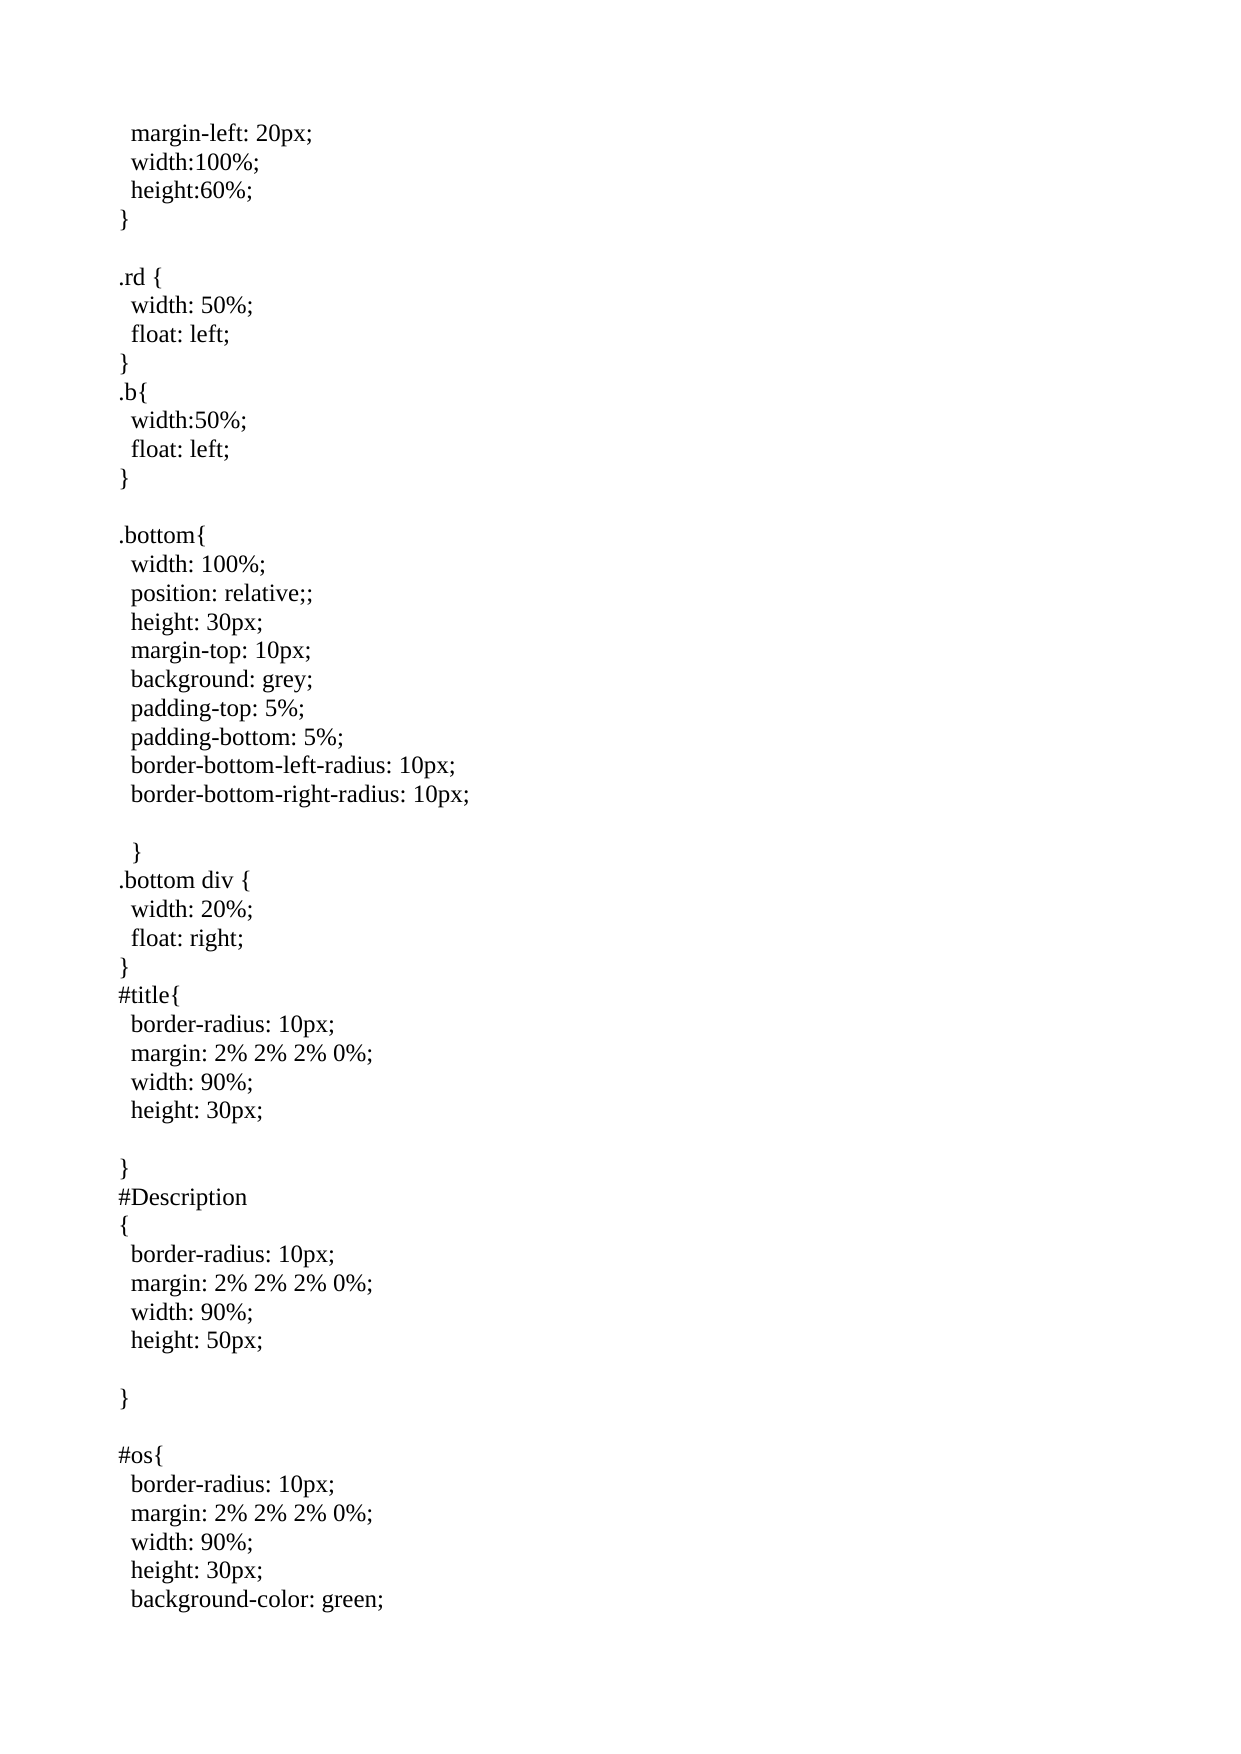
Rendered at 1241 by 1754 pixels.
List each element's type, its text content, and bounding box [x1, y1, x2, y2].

text border-bottom-left-radius: 10px; [118, 751, 1122, 779]
text } [118, 1153, 1122, 1182]
text border-radius: 10px; [118, 1009, 1122, 1038]
text } [118, 837, 1122, 866]
text margin-top: 10px; [118, 636, 1122, 664]
text margin: 2% 2% 2% 0%; [118, 1498, 1122, 1527]
text float: left; [118, 434, 1122, 463]
text width: 90%; [118, 1067, 1122, 1096]
text height: 30px; [118, 1096, 1122, 1124]
text height:60%; [118, 176, 1122, 204]
text } [118, 204, 1122, 233]
text border-radius: 10px; [118, 1239, 1122, 1268]
text padding-bottom: 5%; [118, 722, 1122, 751]
text #title{ [118, 981, 1122, 1009]
text width: 100%; [118, 549, 1122, 578]
text } [118, 1383, 1122, 1412]
text border-bottom-right-radius: 10px; [118, 779, 1122, 808]
text } [118, 952, 1122, 981]
text position: relative;; [118, 578, 1122, 607]
text float: right; [118, 923, 1122, 952]
text width: 20%; [118, 894, 1122, 923]
text width:100%; [118, 147, 1122, 176]
text height: 30px; [118, 607, 1122, 636]
text float: left; [118, 319, 1122, 348]
text width: 90%; [118, 1527, 1122, 1556]
text .rd { [118, 262, 1122, 291]
text border-radius: 10px; [118, 1469, 1122, 1498]
text .bottom{ [118, 521, 1122, 549]
text #os{ [118, 1441, 1122, 1469]
text width: 90%; [118, 1297, 1122, 1326]
text margin-left: 20px; [118, 118, 1122, 147]
text .b{ [118, 377, 1122, 406]
text background: grey; [118, 664, 1122, 693]
text height: 30px; [118, 1556, 1122, 1584]
text height: 50px; [118, 1326, 1122, 1354]
text background-color: green; [118, 1584, 1122, 1613]
text padding-top: 5%; [118, 693, 1122, 722]
text { [118, 1211, 1122, 1239]
text width: 50%; [118, 291, 1122, 319]
text margin: 2% 2% 2% 0%; [118, 1268, 1122, 1297]
text } [118, 463, 1122, 492]
text width:50%; [118, 406, 1122, 434]
text .bottom div { [118, 866, 1122, 894]
text } [118, 348, 1122, 377]
text #Description [118, 1182, 1122, 1211]
text margin: 2% 2% 2% 0%; [118, 1038, 1122, 1067]
